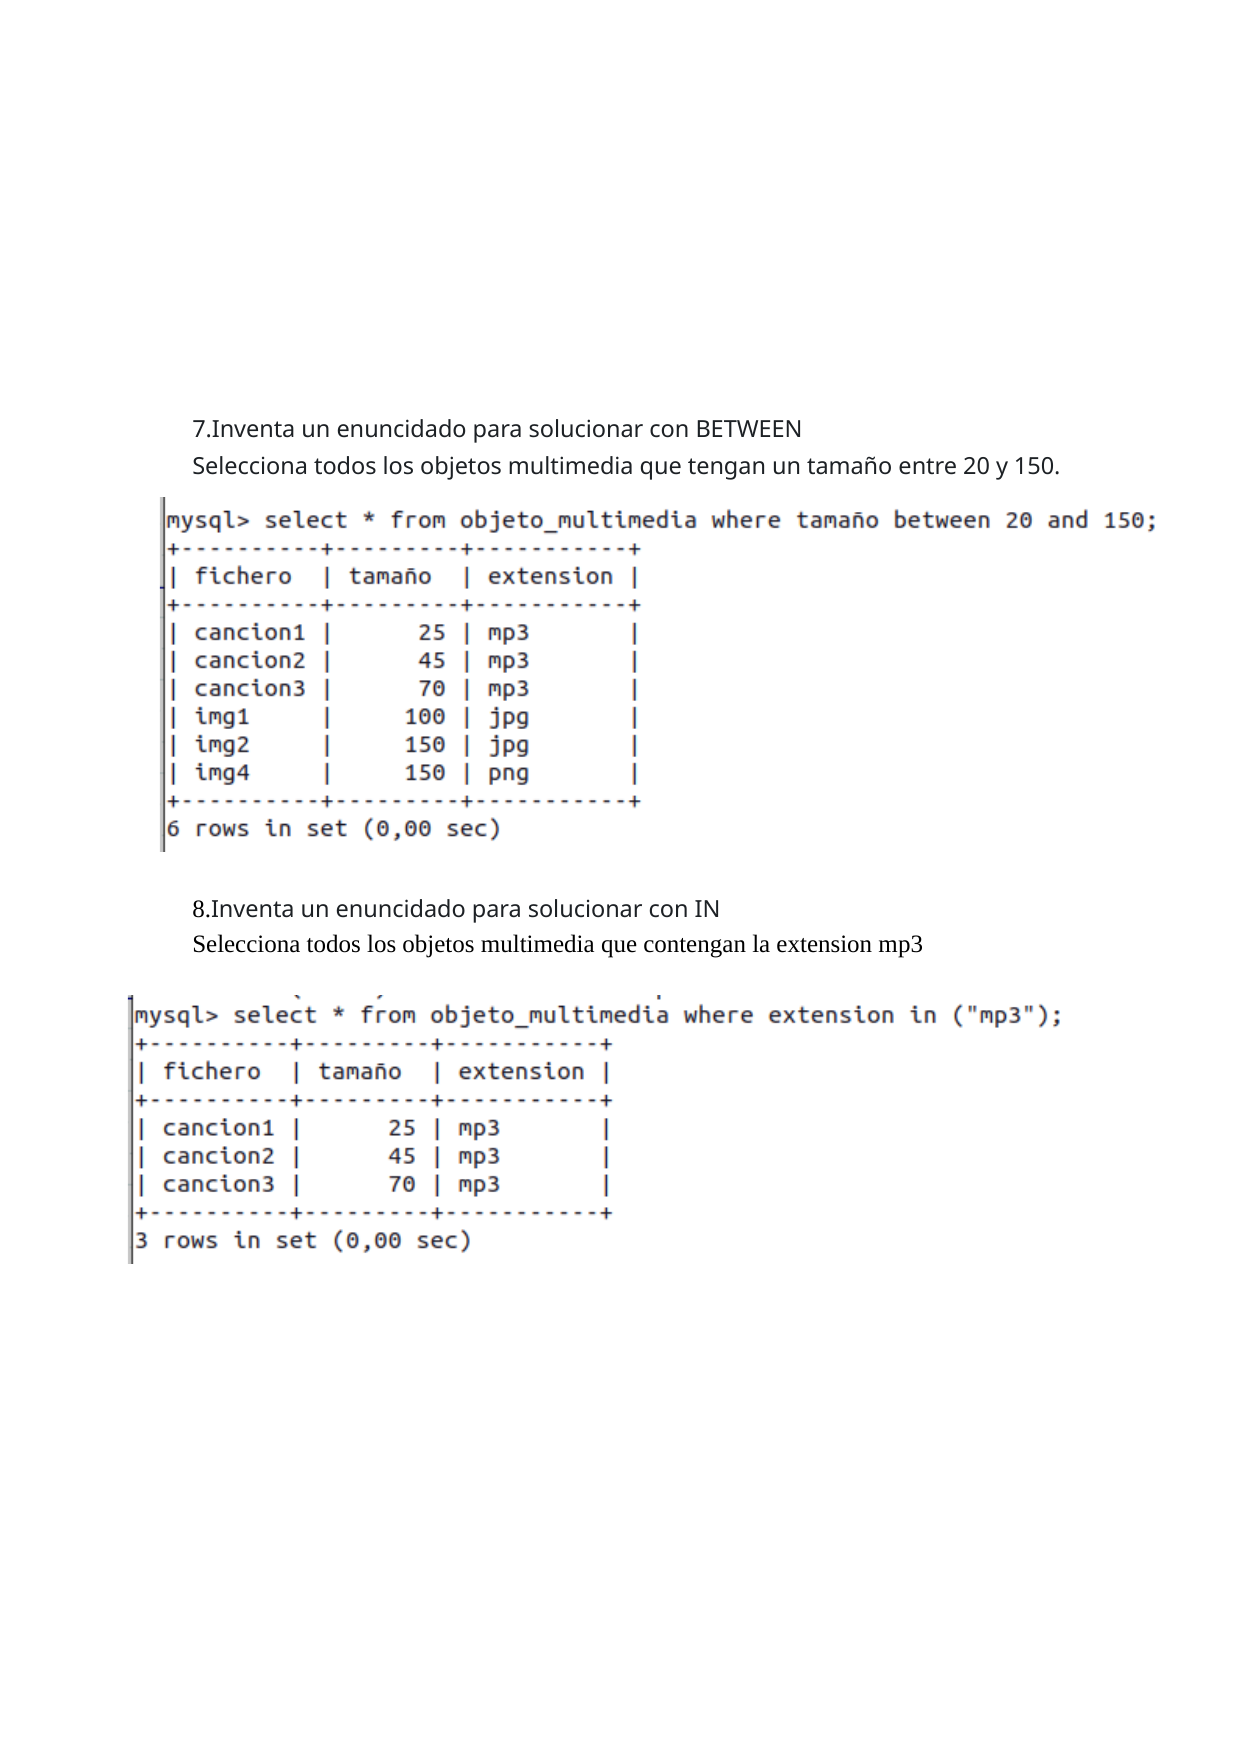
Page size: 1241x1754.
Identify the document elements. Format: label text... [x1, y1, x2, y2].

text Selecciona todos los objetos multimedia que tengan un tamaño entre 20 y 150. [118, 449, 1122, 481]
picture [127, 995, 1113, 1264]
picture [159, 497, 1164, 852]
list Inventa un enuncidado para solucionar con IN Selecciona todos los objetos multimedia que contengan la extension mp3 [118, 893, 1122, 958]
list Inventa un enuncidado para solucionar con BETWEEN [118, 412, 1122, 444]
